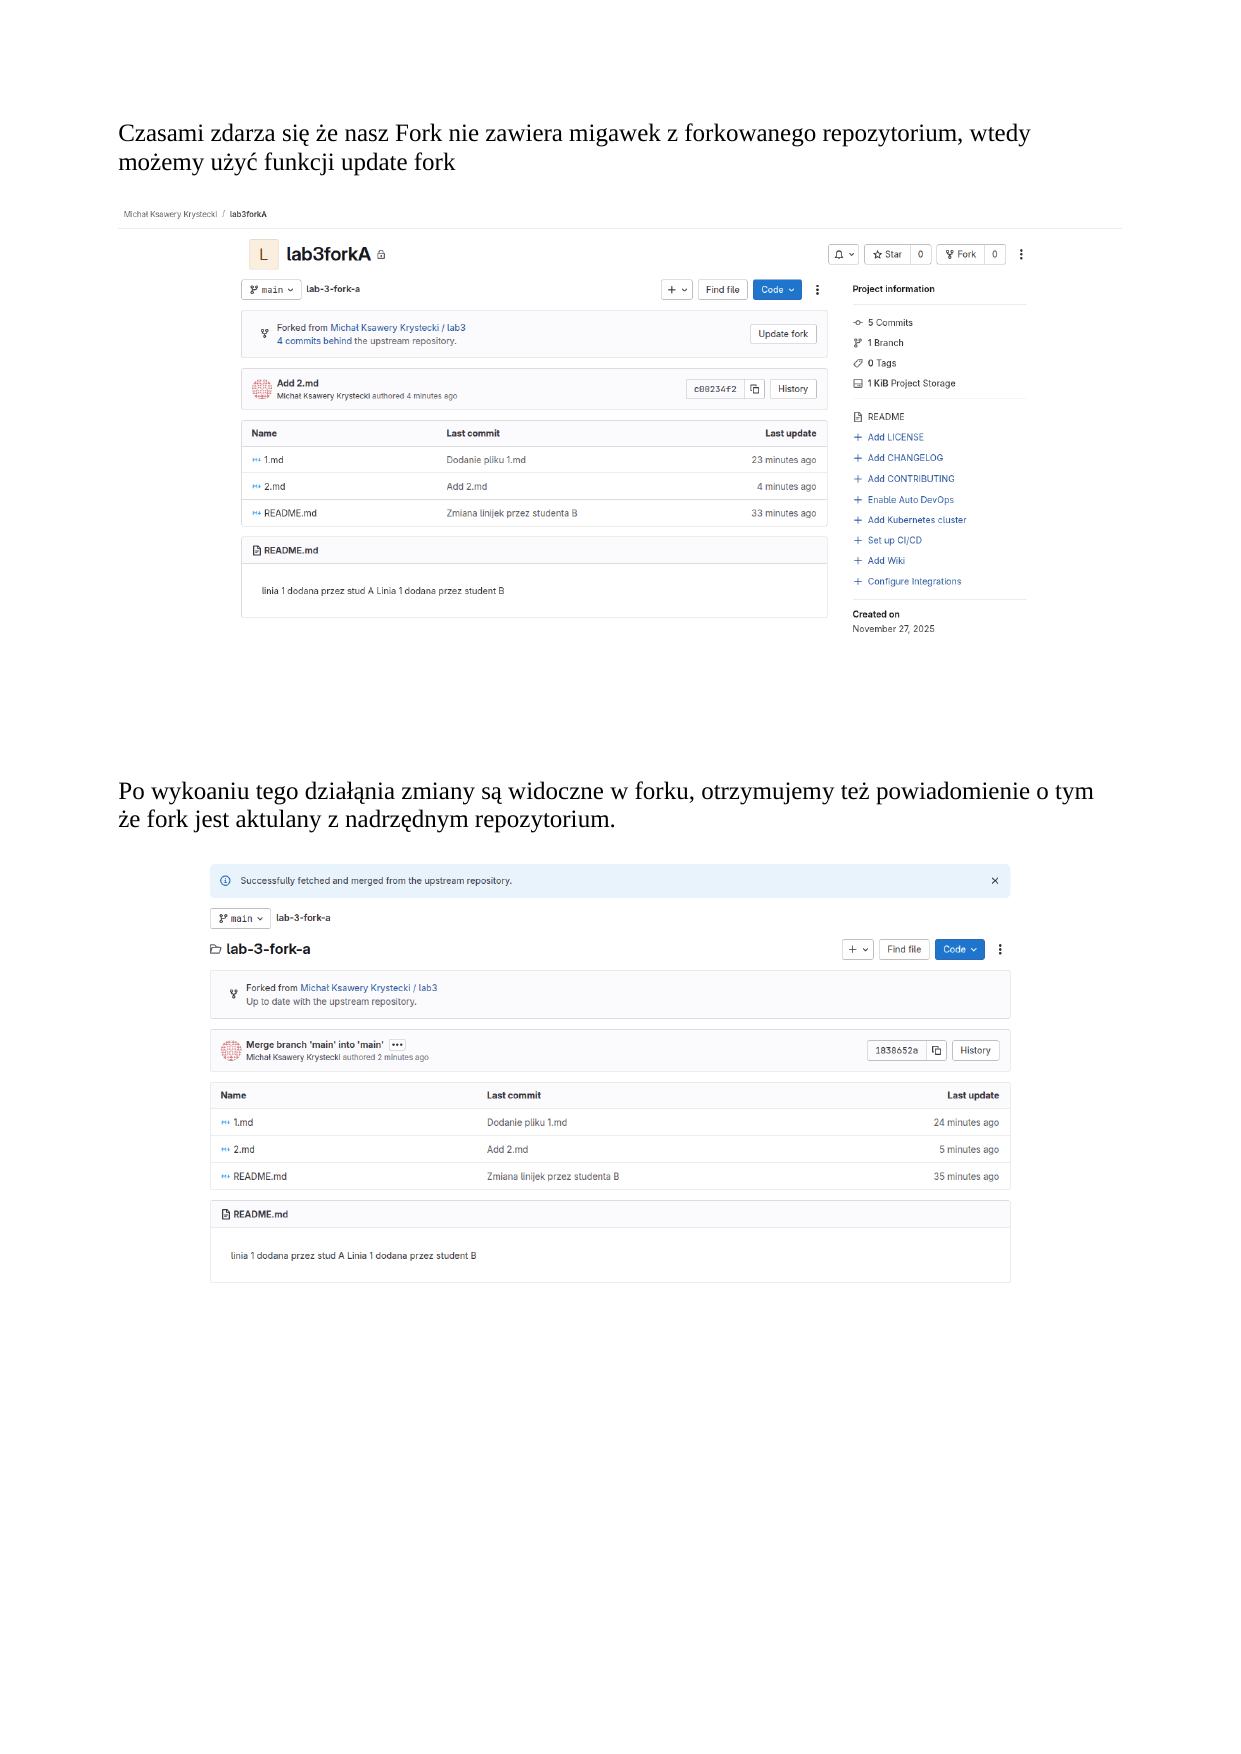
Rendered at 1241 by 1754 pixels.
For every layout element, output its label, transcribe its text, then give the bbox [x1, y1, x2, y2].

picture [118, 862, 1123, 1337]
text Czasami zdarza się że nasz Fork nie zawiera migawek z forkowanego repozytorium, wtedy możemy użyć funkcji update fork [118, 118, 1122, 176]
picture [118, 204, 1123, 747]
text Po wykoaniu tego działąnia zmiany są widoczne w forku, otrzymujemy też powiadomienie o tym że fork jest aktulany z nadrzędnym repozytorium. [118, 747, 1122, 833]
